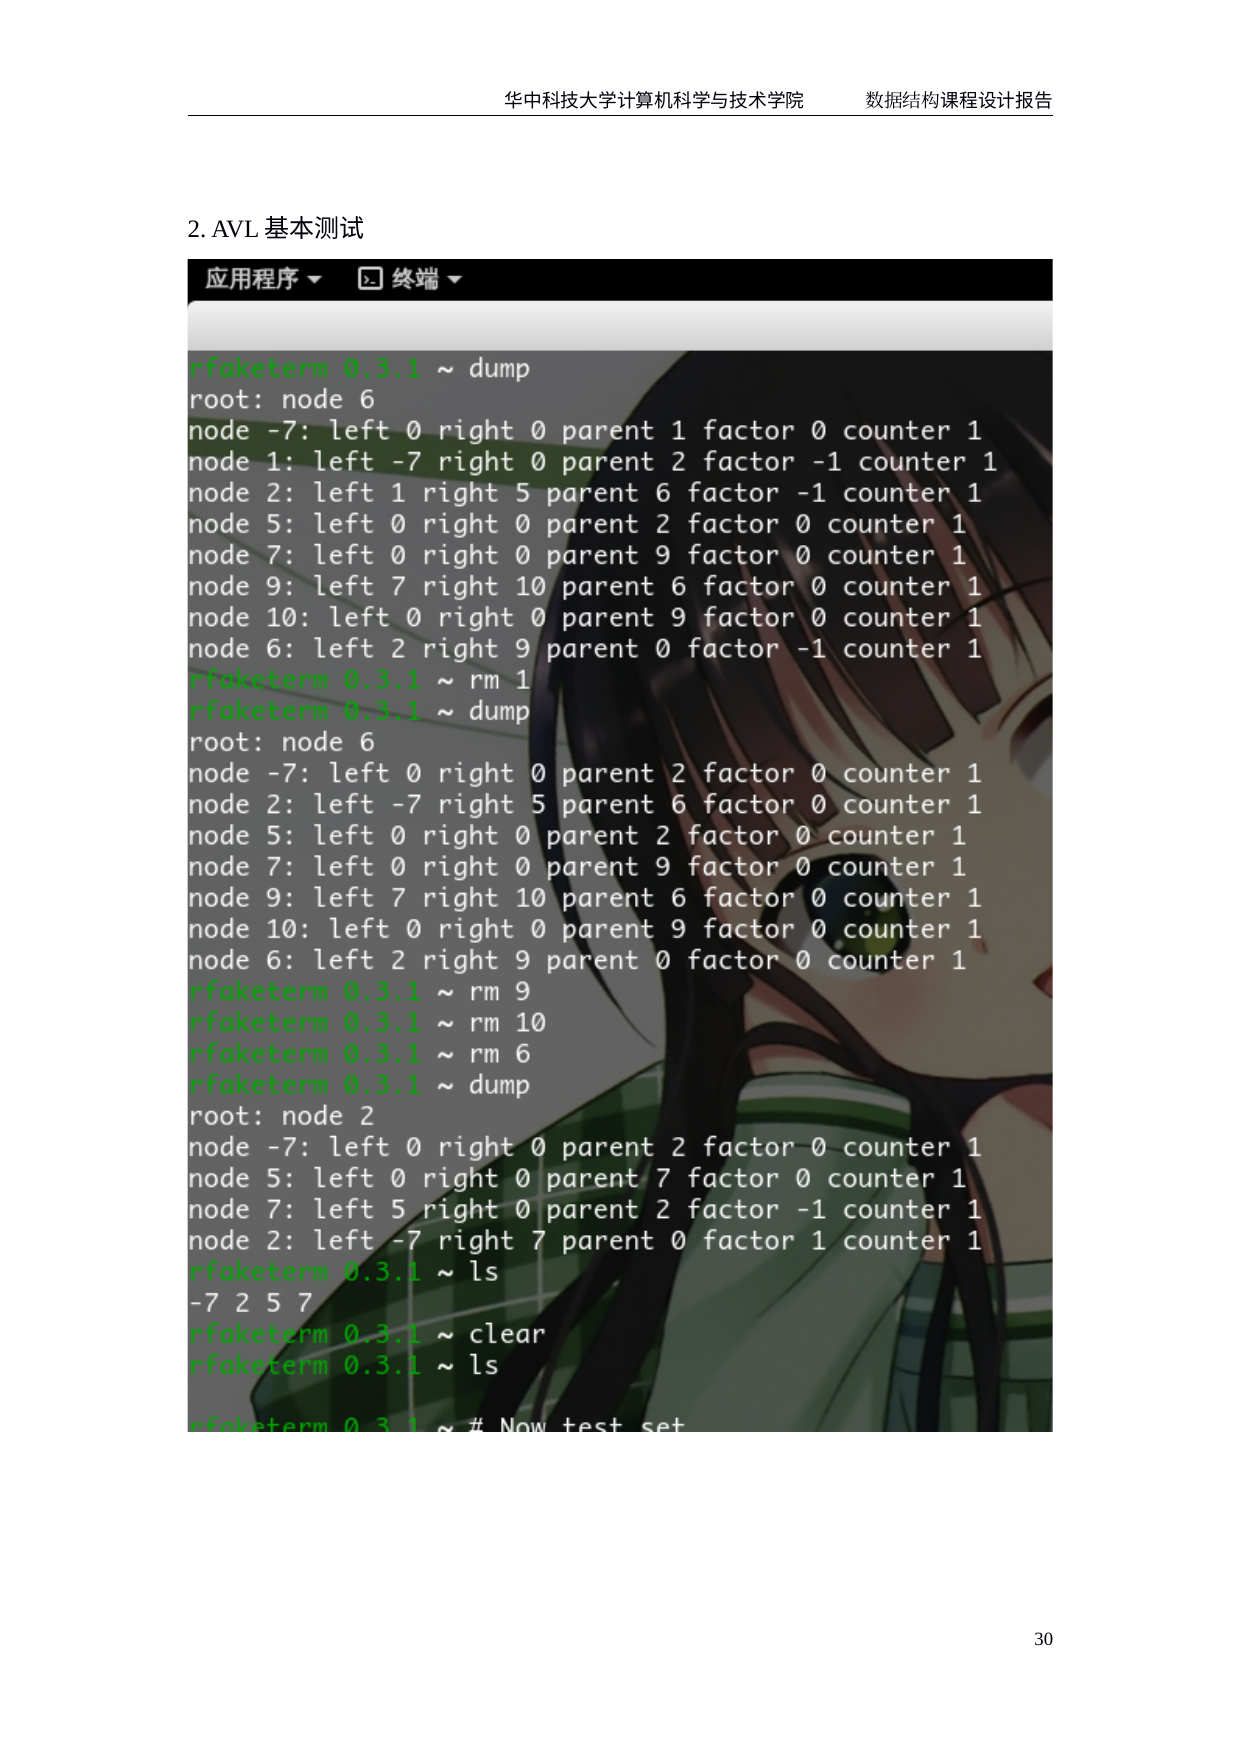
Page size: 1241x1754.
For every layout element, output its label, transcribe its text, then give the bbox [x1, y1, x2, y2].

picture [187, 259, 1053, 1432]
text 2. AVL 基本测试 [187, 194, 1053, 259]
